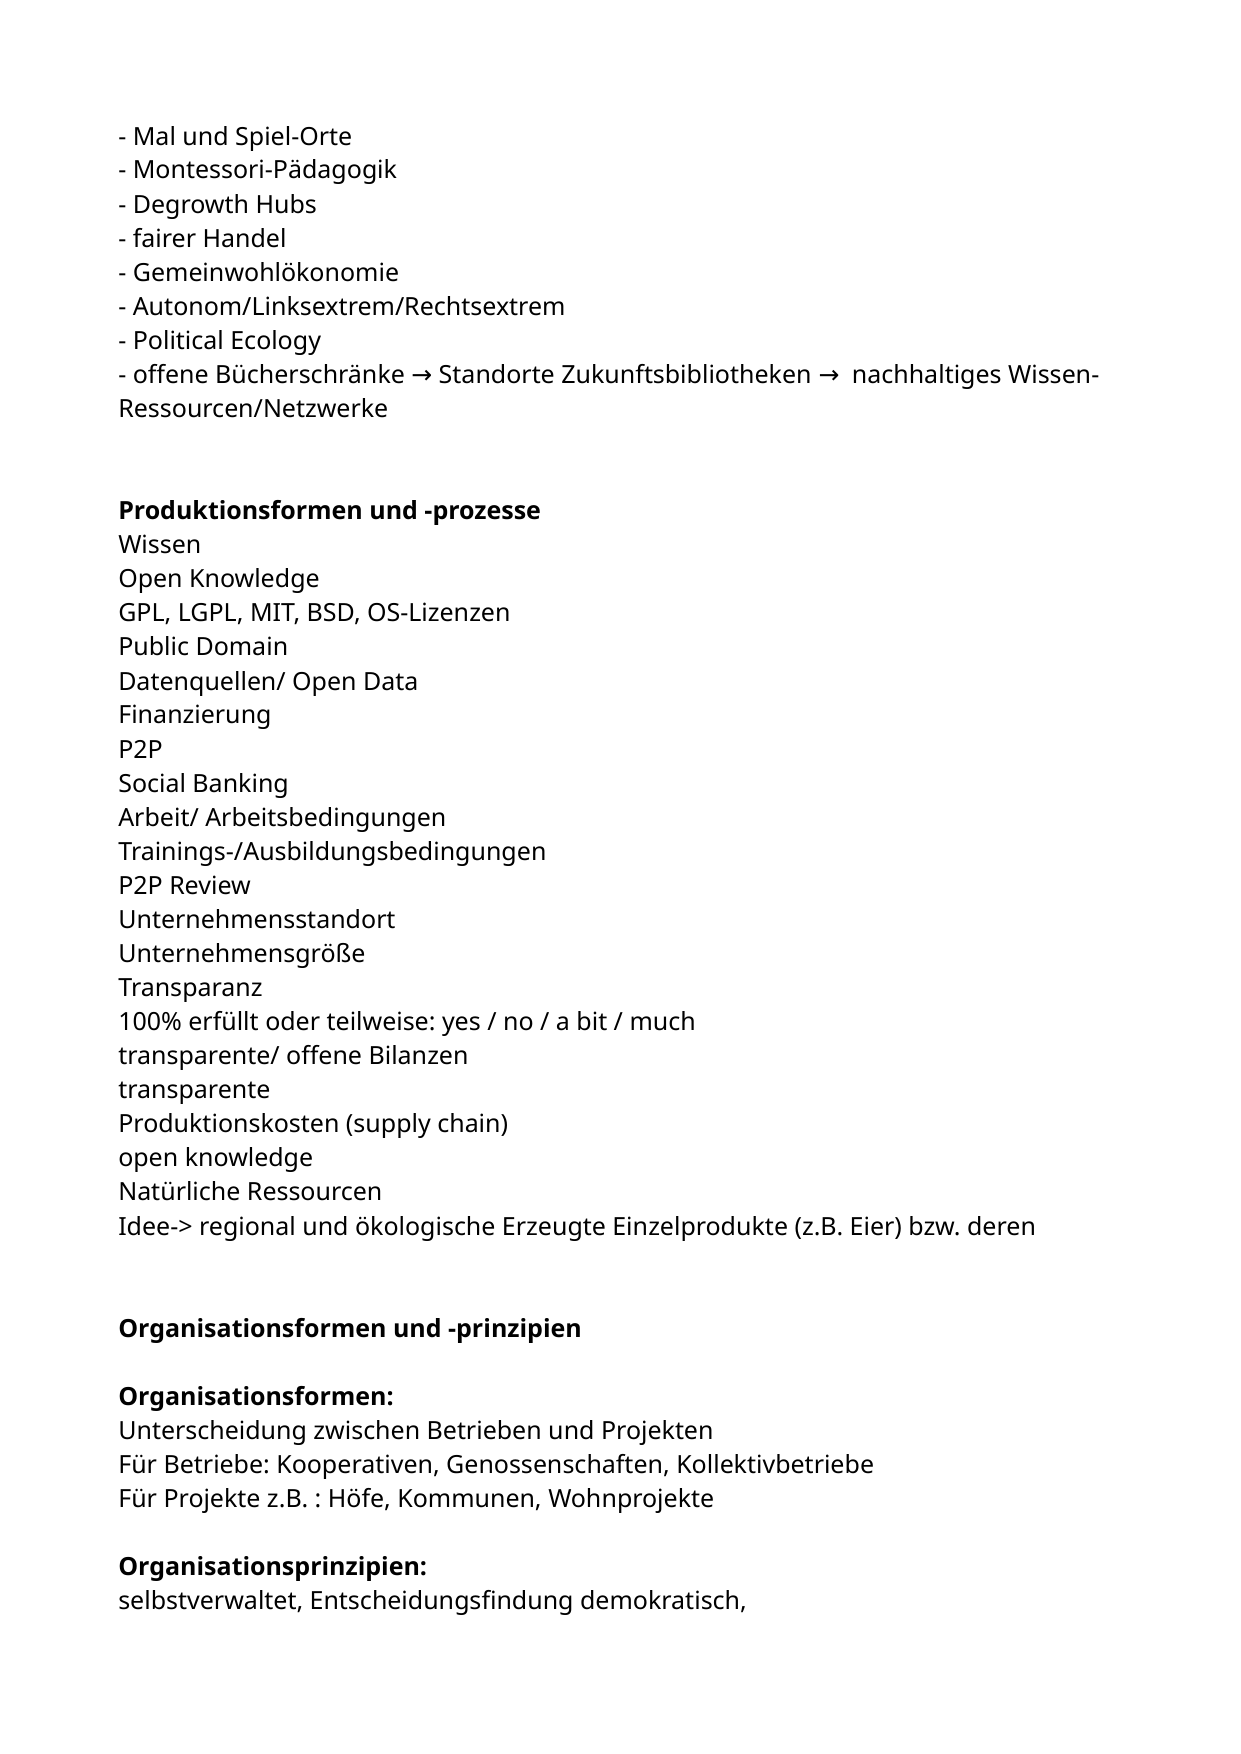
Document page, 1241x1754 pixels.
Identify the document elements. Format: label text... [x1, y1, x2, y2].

text Für Projekte z.B. : Höfe, Kommunen, Wohnprojekte [118, 1481, 1122, 1515]
text Organisationsformen: [118, 1378, 1122, 1412]
text P2P Review [118, 867, 1122, 902]
text Unterscheidung zwischen Betrieben und Projekten [118, 1412, 1122, 1447]
text transparente/ offene Bilanzen [118, 1038, 1122, 1072]
text - Political Ecology [118, 322, 1122, 357]
text Für Betriebe: Kooperativen, Genossenschaften, Kollektivbetriebe [118, 1447, 1122, 1481]
text Datenquellen/ Open Data [118, 663, 1122, 697]
text - Degrowth Hubs [118, 186, 1122, 220]
text Idee-> regional und ökologische Erzeugte Einzelprodukte (z.B. Eier) bzw. deren [118, 1208, 1122, 1242]
text Produktionsformen und -prozesse [118, 493, 1122, 527]
text transparente [118, 1072, 1122, 1106]
text Unternehmensstandort [118, 902, 1122, 936]
text Arbeit/ Arbeitsbedingungen [118, 799, 1122, 833]
text selbstverwaltet, Entscheidungsfindung demokratisch, [118, 1583, 1122, 1617]
text - Autonom/Linksextrem/Rechtsextrem [118, 288, 1122, 322]
text - offene Bücherschränke → Standorte Zukunftsbibliotheken → nachhaltiges Wissen-Ressourcen/Netzwerke [118, 357, 1122, 425]
text Organisationsformen und -prinzipien [118, 1310, 1122, 1344]
text Transparanz [118, 970, 1122, 1004]
text - fairer Handel [118, 220, 1122, 254]
text - Gemeinwohlökonomie [118, 254, 1122, 288]
text - Mal und Spiel-Orte [118, 118, 1122, 152]
text P2P [118, 731, 1122, 765]
text Social Banking [118, 765, 1122, 799]
text Natürliche Ressourcen [118, 1174, 1122, 1208]
text - Montessori-Pädagogik [118, 152, 1122, 186]
text GPL, LGPL, MIT, BSD, OS-Lizenzen [118, 595, 1122, 629]
text Public Domain [118, 629, 1122, 663]
text open knowledge [118, 1140, 1122, 1174]
text Trainings-/Ausbildungsbedingungen [118, 833, 1122, 867]
text Wissen [118, 527, 1122, 561]
text 100% erfüllt oder teilweise: yes / no / a bit / much [118, 1004, 1122, 1038]
text Open Knowledge [118, 561, 1122, 595]
text Produktionskosten (supply chain) [118, 1106, 1122, 1140]
text Unternehmensgröße [118, 936, 1122, 970]
text Finanzierung [118, 697, 1122, 731]
text Organisationsprinzipien: [118, 1549, 1122, 1583]
